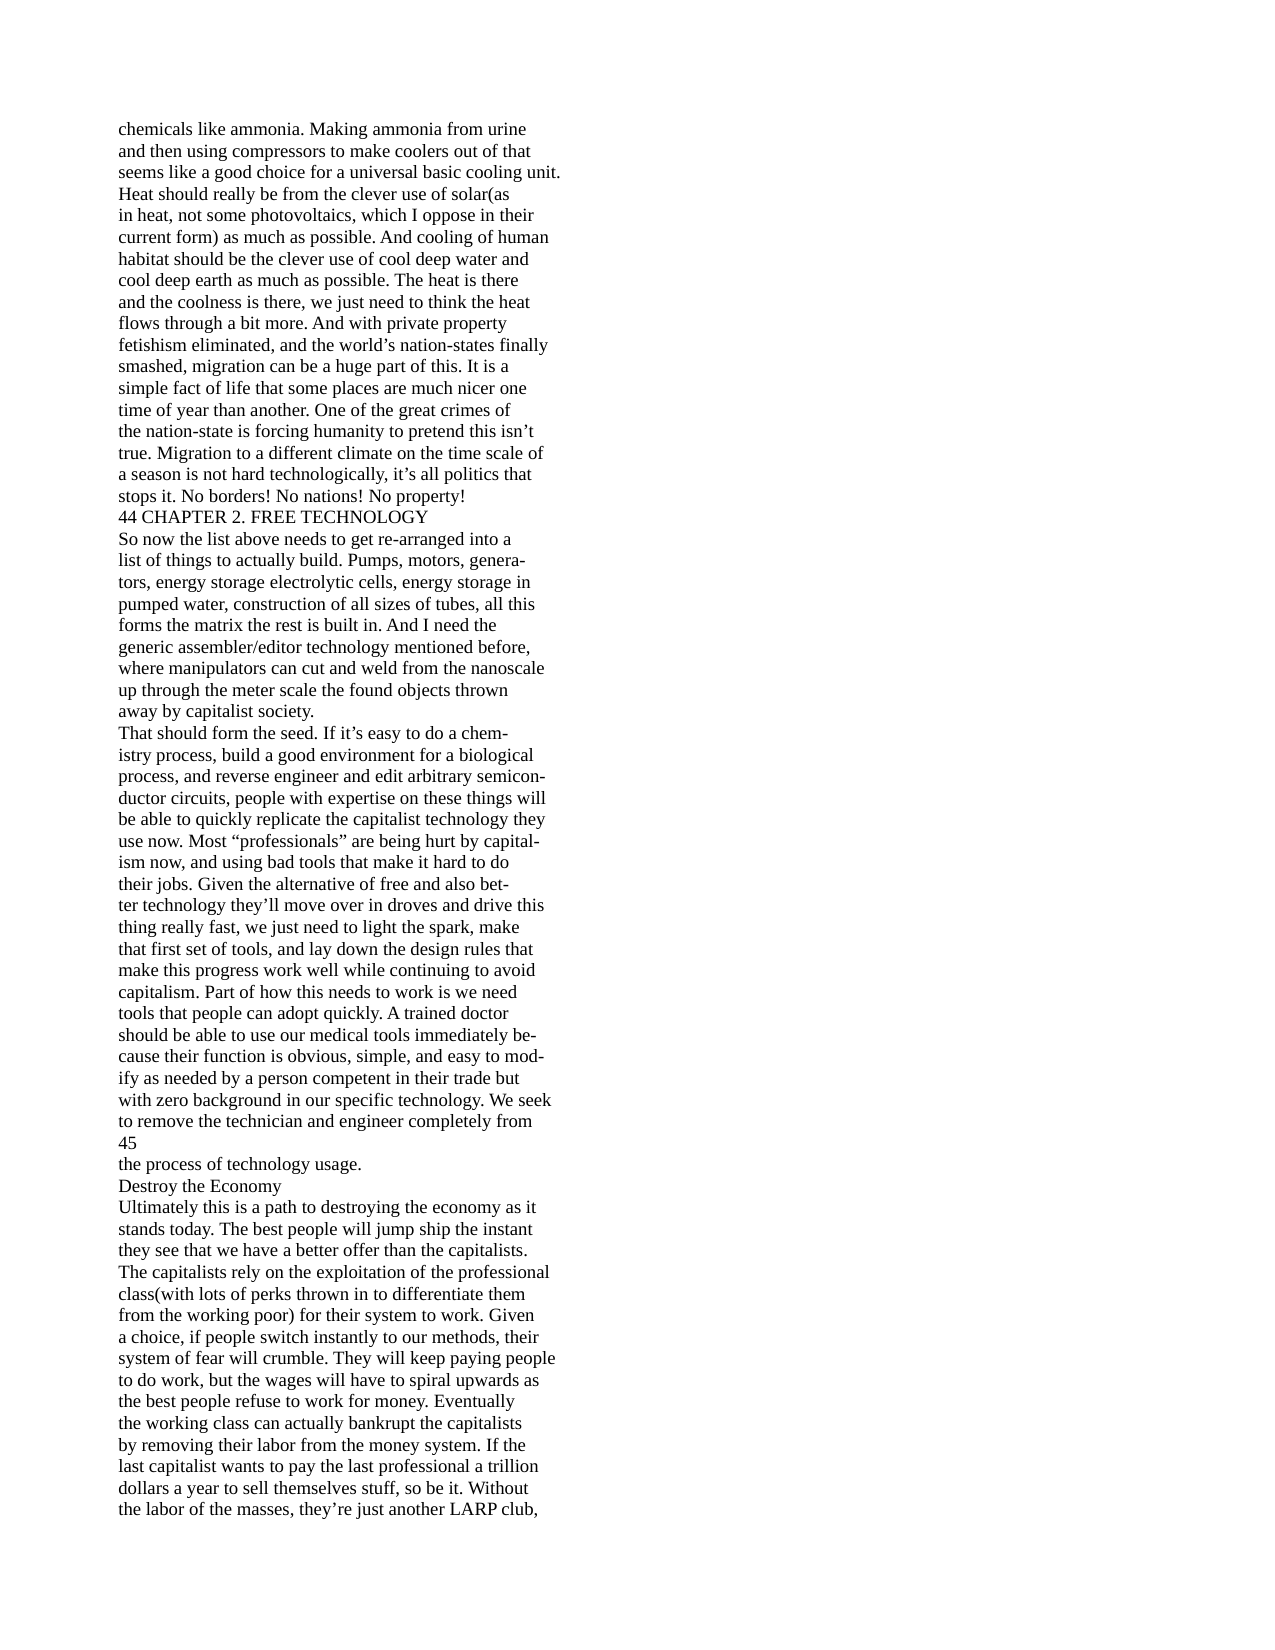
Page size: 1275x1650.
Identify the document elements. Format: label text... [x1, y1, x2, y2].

text ter technology they’ll move over in droves and drive this [118, 894, 1157, 916]
text make this progress work well while continuing to avoid [118, 959, 1157, 981]
text cool deep earth as much as possible. The heat is there [118, 269, 1157, 291]
text ism now, and using bad tools that make it hard to do [118, 851, 1157, 873]
text stops it. No borders! No nations! No property! [118, 485, 1157, 506]
text their jobs. Given the alternative of free and also bet- [118, 873, 1157, 894]
text tools that people can adopt quickly. A trained doctor [118, 1002, 1157, 1024]
text simple fact of life that some places are much nicer one [118, 377, 1157, 398]
text in heat, not some photovoltaics, which I oppose in their [118, 204, 1157, 226]
text class(with lots of perks thrown in to differentiate them [118, 1282, 1157, 1304]
text That should form the seed. If it’s easy to do a chem- [118, 722, 1157, 743]
text should be able to use our medical tools immediately be- [118, 1024, 1157, 1045]
text be able to quickly replicate the capitalist technology they [118, 808, 1157, 830]
text from the working poor) for their system to work. Given [118, 1304, 1157, 1326]
text a choice, if people switch instantly to our methods, their [118, 1326, 1157, 1347]
text ify as needed by a person competent in their trade but [118, 1067, 1157, 1088]
text with zero background in our specific technology. We seek [118, 1088, 1157, 1110]
text true. Migration to a different climate on the time scale of [118, 442, 1157, 463]
text tors, energy storage electrolytic cells, energy storage in [118, 571, 1157, 592]
text use now. Most “professionals” are being hurt by capital- [118, 830, 1157, 851]
text time of year than another. One of the great crimes of [118, 398, 1157, 420]
text Heat should really be from the clever use of solar(as [118, 183, 1157, 204]
text chemicals like ammonia. Making ammonia from urine [118, 118, 1157, 140]
text a season is not hard technologically, it’s all politics that [118, 463, 1157, 485]
text Destroy the Economy [118, 1175, 1157, 1196]
text stands today. The best people will jump ship the instant [118, 1218, 1157, 1239]
text smashed, migration can be a huge part of this. It is a [118, 355, 1157, 377]
text and the coolness is there, we just need to think the heat [118, 291, 1157, 312]
text up through the meter scale the found objects thrown [118, 679, 1157, 700]
text the best people refuse to work for money. Eventually [118, 1390, 1157, 1412]
text 44 CHAPTER 2. FREE TECHNOLOGY [118, 506, 1157, 528]
text they see that we have a better offer than the capitalists. [118, 1239, 1157, 1261]
text to remove the technician and engineer completely from [118, 1110, 1157, 1132]
text The capitalists rely on the exploitation of the professional [118, 1261, 1157, 1282]
text capitalism. Part of how this needs to work is we need [118, 981, 1157, 1002]
text forms the matrix the rest is built in. And I need the [118, 614, 1157, 636]
text that first set of tools, and lay down the design rules that [118, 937, 1157, 959]
text seems like a good choice for a universal basic cooling unit. [118, 161, 1157, 183]
text the nation-state is forcing humanity to pretend this isn’t [118, 420, 1157, 442]
text the process of technology usage. [118, 1153, 1157, 1175]
text by removing their labor from the money system. If the [118, 1433, 1157, 1455]
text system of fear will crumble. They will keep paying people [118, 1347, 1157, 1369]
text cause their function is obvious, simple, and easy to mod- [118, 1045, 1157, 1067]
text flows through a bit more. And with private property [118, 312, 1157, 334]
text dollars a year to sell themselves stuff, so be it. Without [118, 1477, 1157, 1498]
text thing really fast, we just need to light the spark, make [118, 916, 1157, 937]
text habitat should be the clever use of cool deep water and [118, 247, 1157, 269]
text away by capitalist society. [118, 700, 1157, 722]
text pumped water, construction of all sizes of tubes, all this [118, 592, 1157, 614]
text ductor circuits, people with expertise on these things will [118, 787, 1157, 808]
text istry process, build a good environment for a biological [118, 743, 1157, 765]
text last capitalist wants to pay the last professional a trillion [118, 1455, 1157, 1477]
text process, and reverse engineer and edit arbitrary semicon- [118, 765, 1157, 787]
text Ultimately this is a path to destroying the economy as it [118, 1196, 1157, 1218]
text list of things to actually build. Pumps, motors, genera- [118, 549, 1157, 571]
text 45 [118, 1132, 1157, 1153]
text current form) as much as possible. And cooling of human [118, 226, 1157, 247]
text So now the list above needs to get re-arranged into a [118, 528, 1157, 549]
text the working class can actually bankrupt the capitalists [118, 1412, 1157, 1433]
text fetishism eliminated, and the world’s nation-states finally [118, 334, 1157, 355]
text where manipulators can cut and weld from the nanoscale [118, 657, 1157, 679]
text the labor of the masses, they’re just another LARP club, [118, 1498, 1157, 1520]
text to do work, but the wages will have to spiral upwards as [118, 1369, 1157, 1390]
text generic assembler/editor technology mentioned before, [118, 636, 1157, 657]
text and then using compressors to make coolers out of that [118, 140, 1157, 161]
